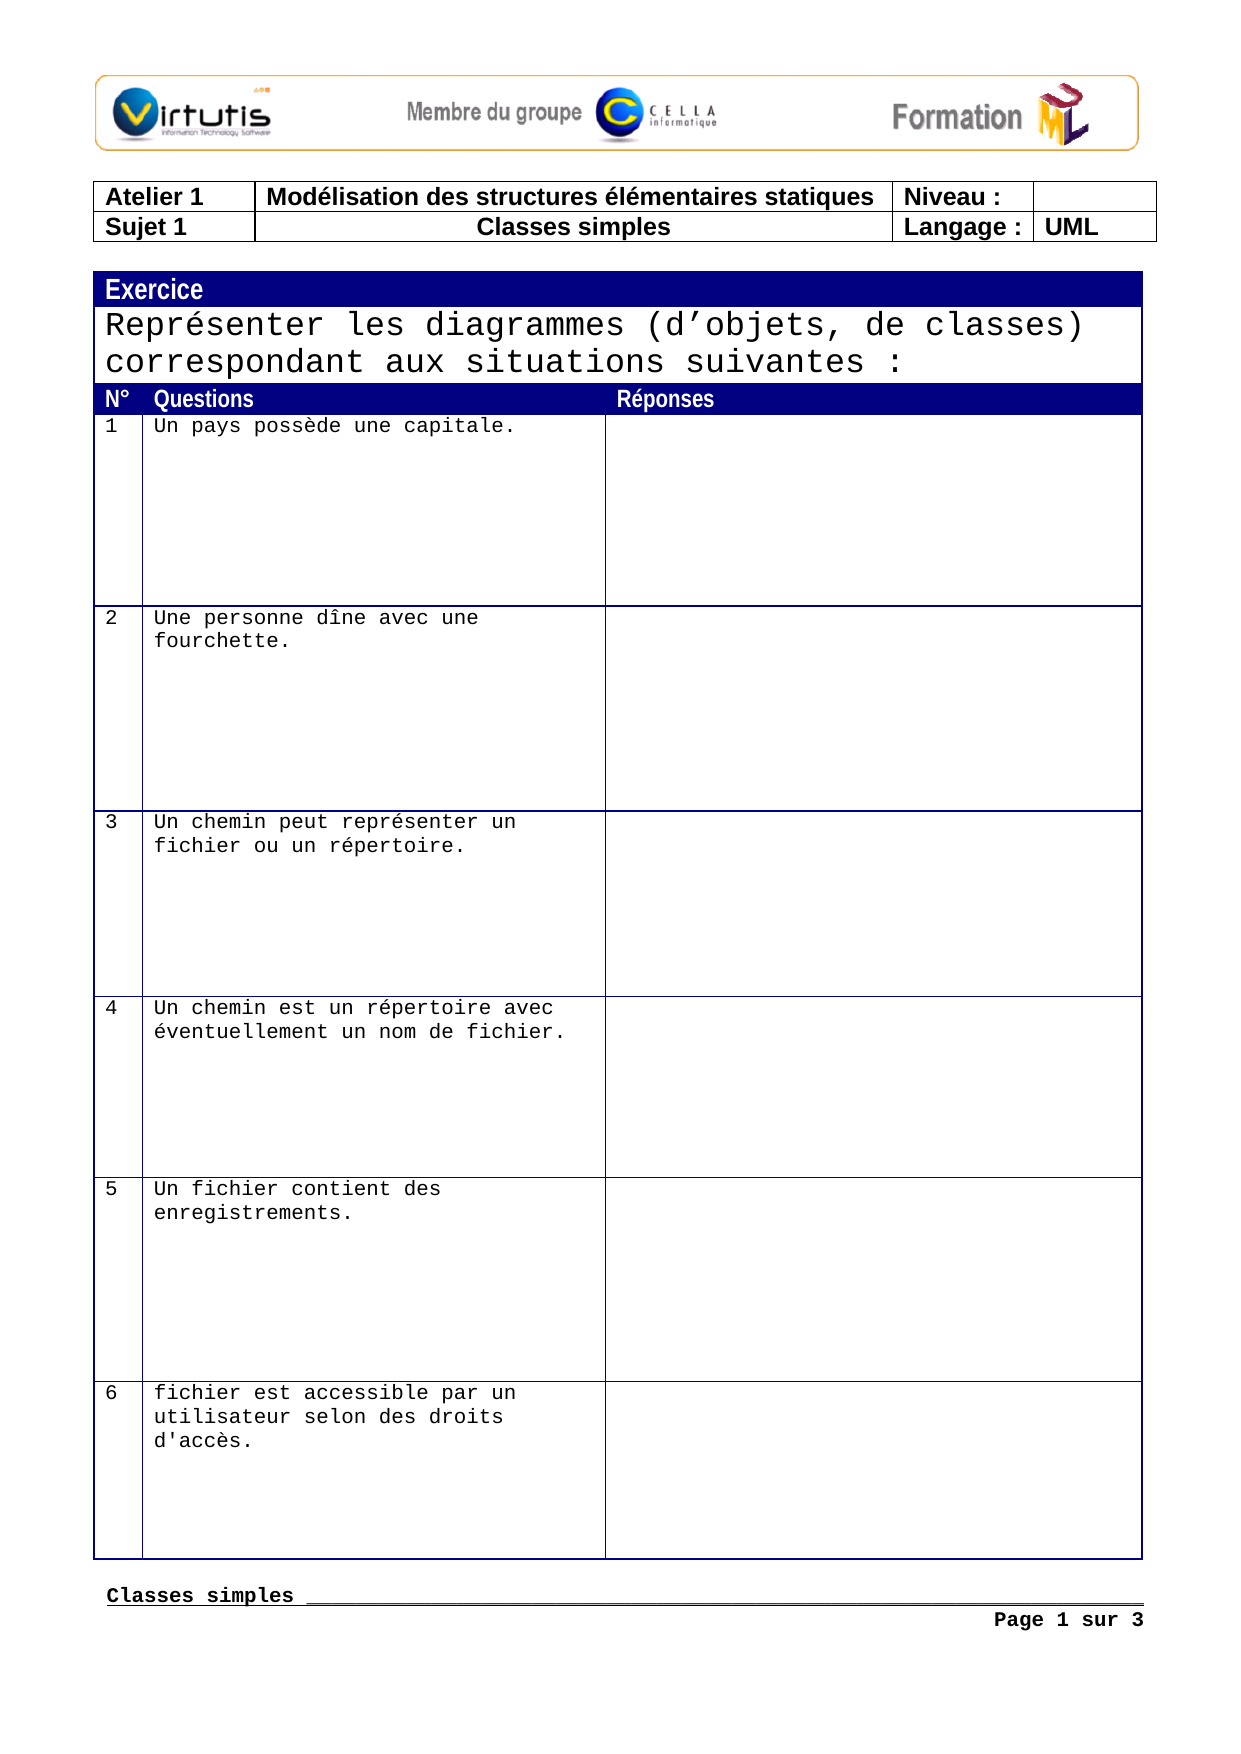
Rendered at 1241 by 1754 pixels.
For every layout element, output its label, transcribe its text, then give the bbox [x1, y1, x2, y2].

table_cell Un fichier contient des enregistrements. [143, 1178, 605, 1381]
table_cell 5 [95, 1178, 142, 1381]
table_cell [606, 1382, 1141, 1558]
table_cell 2 [95, 607, 142, 810]
table_cell [606, 415, 1141, 605]
table_cell [606, 1178, 1141, 1381]
table_cell Représenter les diagrammes (d’objets, de classes) correspondant aux situations suivantes : [95, 307, 1141, 383]
table_header Modélisation des structures élémentaires statiques [256, 182, 892, 211]
table_cell Sujet 1 [94, 212, 254, 241]
table_cell fichier est accessible par un utilisateur selon des droits d'accès. [143, 1382, 605, 1558]
table_cell Un pays possède une capitale.Correction.. Correction...Correction.. Correction... [143, 415, 605, 605]
table_cell Un chemin est un répertoire avec éventuellement un nom de fichier. [143, 997, 605, 1176]
table_cell 1 [95, 415, 142, 605]
table_cell N° [95, 385, 142, 413]
table_cell UML [1034, 212, 1156, 241]
table_cell Une personne dîne avec une fourchette. [143, 607, 605, 810]
table_cell Questions [143, 385, 605, 413]
table_cell 6 [95, 1382, 142, 1558]
table_cell 3 [95, 812, 142, 996]
table_cell [606, 997, 1141, 1176]
table_header Atelier 1 [94, 182, 254, 211]
table_cell Classes simples [256, 212, 892, 241]
table_header Niveau : [893, 182, 1033, 211]
table_header Exercice [95, 272, 1141, 306]
table_cell [606, 812, 1141, 996]
table_cell Réponses [606, 385, 1141, 413]
table_cell 4 [95, 997, 142, 1176]
table_cell Langage : [893, 212, 1033, 241]
table_cell [606, 607, 1141, 810]
table_header [1034, 182, 1156, 211]
table_cell Correction...Un chemin peut représenter un fichier ou un répertoire.Correction... Correction... Correction. Correction. [143, 812, 605, 996]
